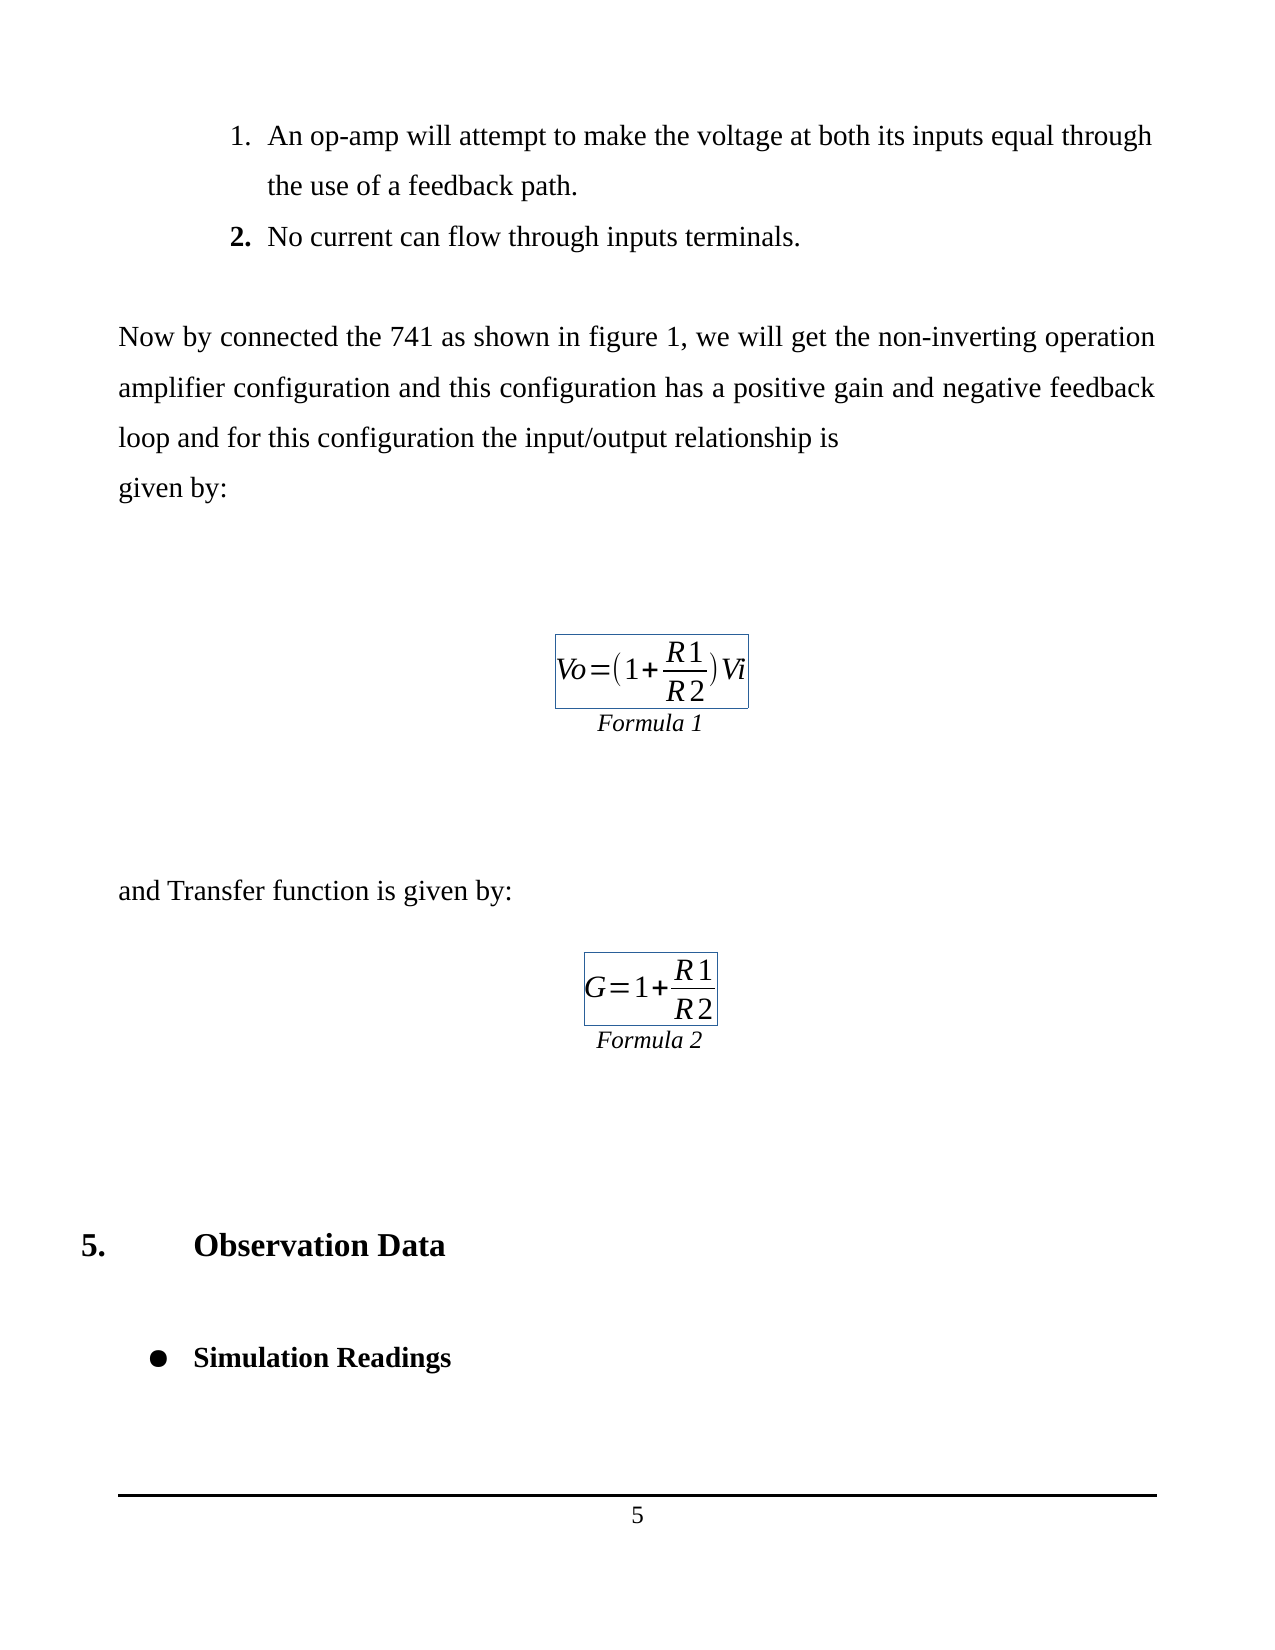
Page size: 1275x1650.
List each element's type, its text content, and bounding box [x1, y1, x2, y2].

list No current can flow through inputs terminals. [229, 219, 1157, 252]
text and Transfer function is given by: [118, 873, 1157, 906]
text Now by connected the 741 as shown in figure 1, we will get the non-inverting operation amplifier configuration and this configuration has a positive gain and negative feedback loop and for this configuration the input/output relationship is [118, 319, 1157, 453]
list Simulation Readings [118, 1340, 1157, 1374]
text Formula 2 [570, 952, 731, 1054]
text given by: [118, 470, 1157, 504]
list Observation Data [81, 1225, 1157, 1263]
text Formula 1 [541, 634, 762, 737]
list An op-amp will attempt to make the voltage at both its inputs equal through the use of a feedback path. [229, 118, 1157, 202]
